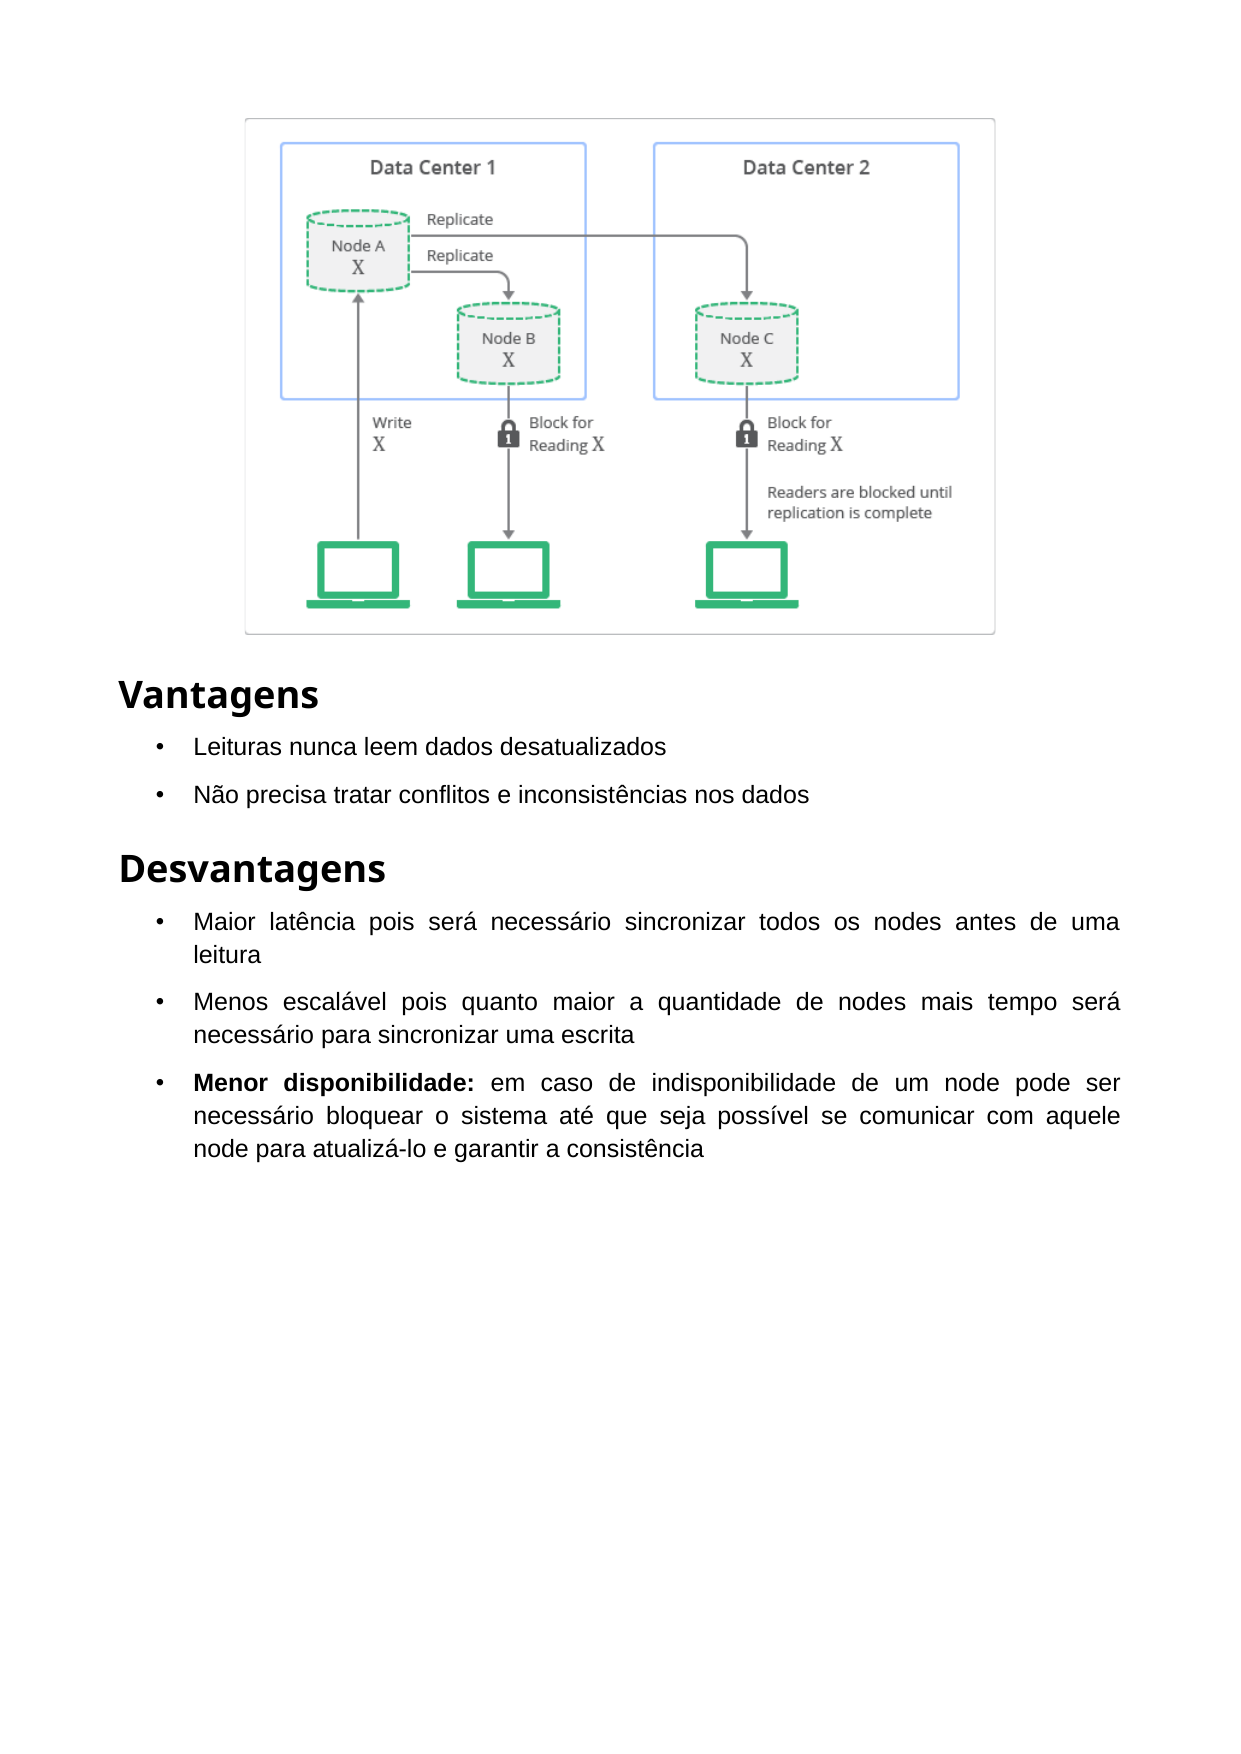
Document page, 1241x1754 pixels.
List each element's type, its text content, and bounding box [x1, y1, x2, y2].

subtitle Vantagens [118, 668, 1122, 720]
list Maior latência pois será necessário sincronizar todos os nodes antes de uma leitura [156, 906, 1122, 968]
picture [244, 118, 996, 635]
list Leituras nunca leem dados desatualizados [156, 732, 1122, 761]
list Não precisa tratar conflitos e inconsistências nos dados [156, 780, 1122, 809]
list Menor disponibilidade: em caso de indisponibilidade de um node pode ser necessário bloquear o sistema até que seja possível se comunicar com aquele node para atualizá-lo e garantir a consistência [156, 1068, 1122, 1163]
subtitle Desvantagens [118, 842, 1122, 894]
list Menos escalável pois quanto maior a quantidade de nodes mais tempo será necessário para sincronizar uma escrita [156, 987, 1122, 1049]
